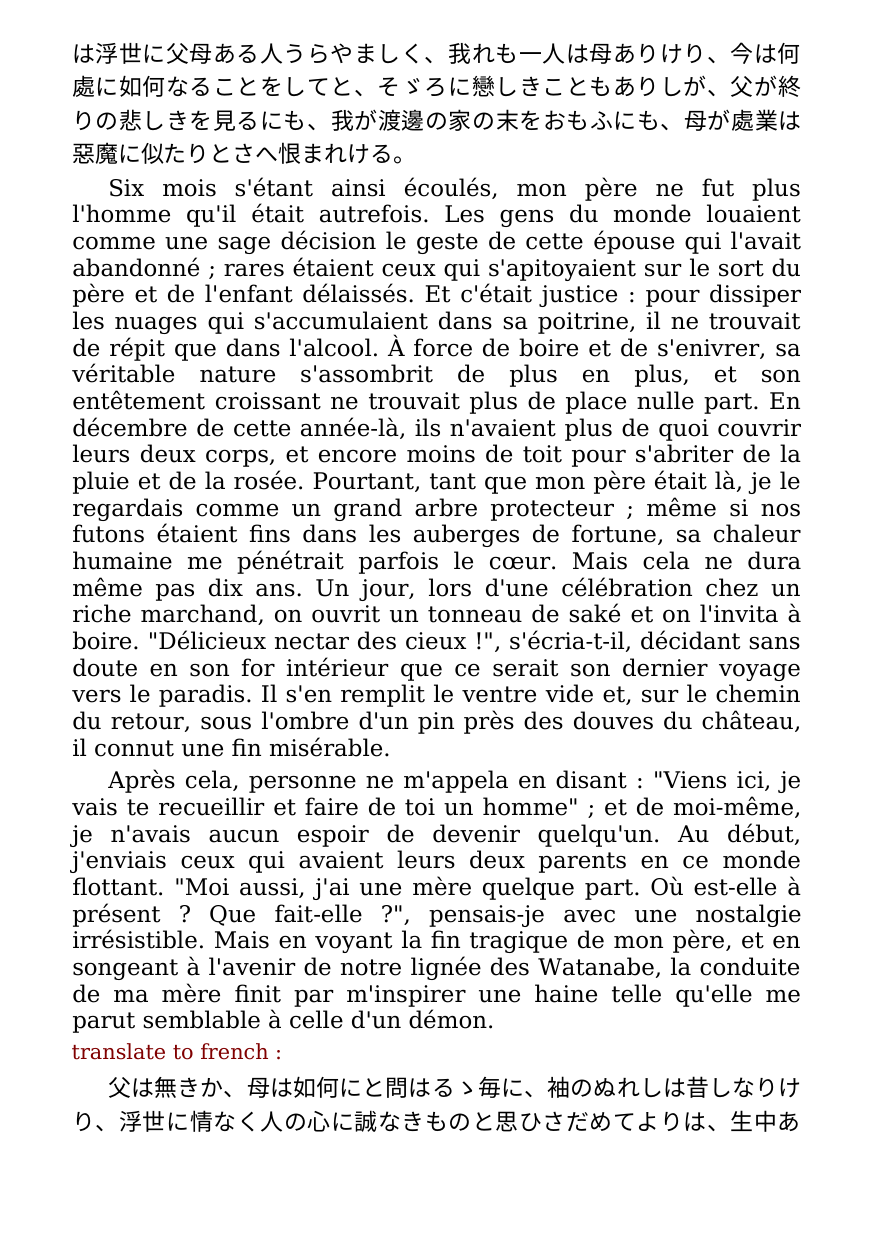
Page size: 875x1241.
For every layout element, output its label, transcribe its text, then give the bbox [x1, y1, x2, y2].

text Après cela, personne ne m'appela en disant : "Viens ici, je vais te recueillir et faire de toi un homme" ; et de moi-même, je n'avais aucun espoir de devenir quelqu'un. Au début, j'enviais ceux qui avaient leurs deux parents en ce monde flottant. "Moi aussi, j'ai une mère quelque part. Où est-elle à présent ? Que fait-elle ?", pensais-je avec une nostalgie irrésistible. Mais en voyant la fin tragique de mon père, et en songeant à l'avenir de notre lignée des Watanabe, la conduite de ma mère finit par m'inspirer une haine telle qu'elle me parut semblable à celle d'un démon. [72, 767, 802, 1034]
text 父は無きか、母は如何にと問はるゝ毎に、袖のぬれしは昔しなりけり、浮世に情なく人の心に誠なきものと思ひさだめてよりは、生中あ [72, 1070, 802, 1137]
text Six mois s'étant ainsi écoulés, mon père ne fut plus l'homme qu'il était autrefois. Les gens du monde louaient comme une sage décision le geste de cette épouse qui l'avait abandonné ; rares étaient ceux qui s'apitoyaient sur le sort du père et de l'enfant délaissés. Et c'était justice : pour dissiper les nuages qui s'accumulaient dans sa poitrine, il ne trouvait de répit que dans l'alcool. À force de boire et de s'enivrer, sa véritable nature s'assombrit de plus en plus, et son entêtement croissant ne trouvait plus de place nulle part. En décembre de cette année-là, ils n'avaient plus de quoi couvrir leurs deux corps, et encore moins de toit pour s'abriter de la pluie et de la rosée. Pourtant, tant que mon père était là, je le regardais comme un grand arbre protecteur ; même si nos futons étaient fins dans les auberges de fortune, sa chaleur humaine me pénétrait parfois le cœur. Mais cela ne dura même pas dix ans. Un jour, lors d'une célébration chez un riche marchand, on ouvrit un tonneau de saké et on l'invita à boire. "Délicieux nectar des cieux !", s'écria-t-il, décidant sans doute en son for intérieur que ce serait son dernier voyage vers le paradis. Il s'en remplit le ventre vide et, sur le chemin du retour, sous l'ombre d'un pin près des douves du château, il connut une fin misérable. [72, 175, 802, 762]
text translate to french : [71, 1040, 803, 1064]
text は浮世に父母ある人うらやましく、我れも一人は母ありけり、今は何處に如何なることをしてと、そゞろに戀しきこともありしが、父が終りの悲しきを見るにも、我が渡邊の家の末をおもふにも、母が處業は惡魔に似たりとさへ恨まれける。 [72, 36, 802, 169]
